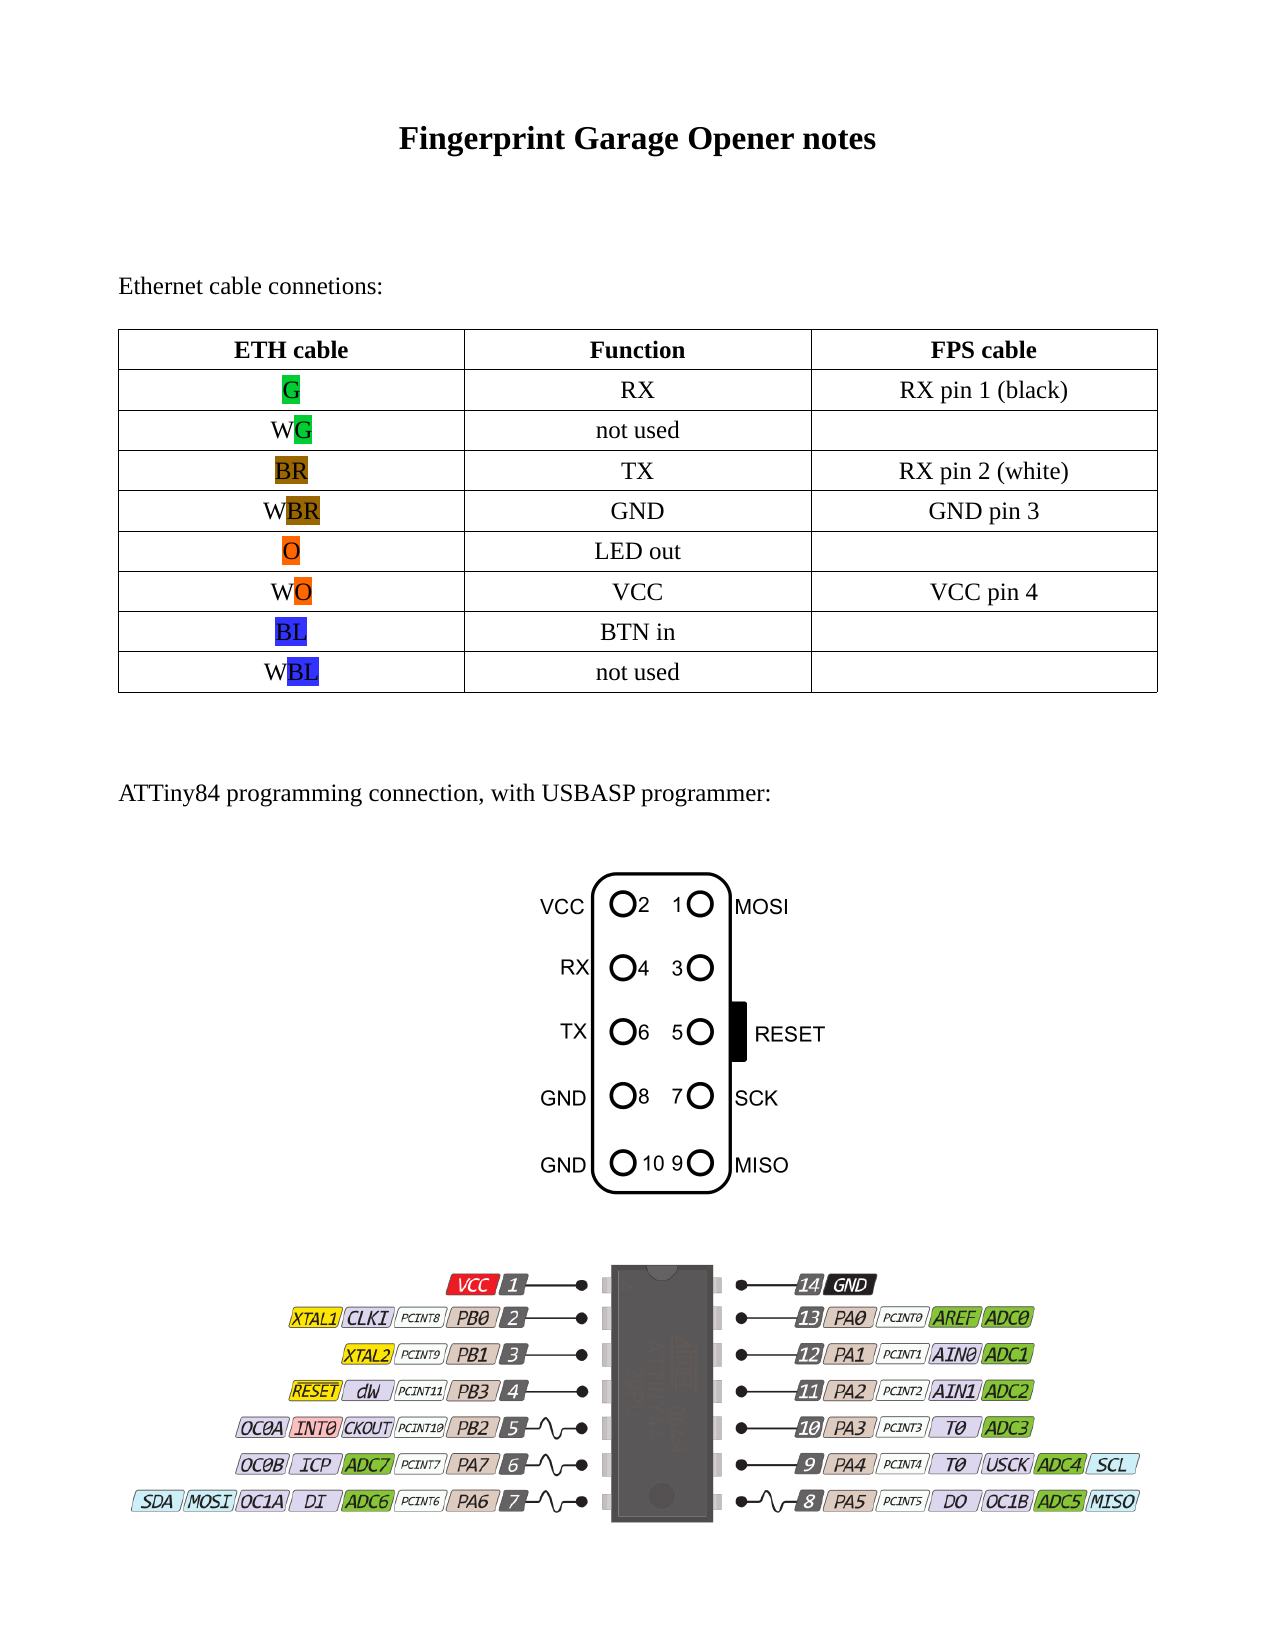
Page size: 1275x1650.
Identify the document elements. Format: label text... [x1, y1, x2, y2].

table_cell GND [465, 491, 811, 531]
table_header ETH cable [119, 330, 464, 369]
table_cell not used [465, 411, 811, 450]
table_cell not used [465, 652, 811, 692]
table_cell LED out [465, 532, 811, 571]
table_cell TX [465, 451, 811, 490]
table_cell VCC pin 4 [812, 572, 1157, 611]
table_cell VCC [465, 572, 811, 611]
picture [534, 867, 833, 1198]
table_cell WG [119, 411, 464, 450]
table_cell WBR [119, 491, 464, 531]
table_cell RX pin 2 (white) [812, 451, 1157, 490]
table_cell [812, 652, 1157, 692]
table_cell [812, 532, 1157, 571]
table_cell BL [119, 612, 464, 651]
table_cell RX pin 1 (black) [812, 370, 1157, 409]
table_cell G [119, 370, 464, 409]
table_cell WBL [119, 652, 464, 692]
table_header Function [465, 330, 811, 369]
text Ethernet cable connetions: [118, 271, 1157, 300]
table_cell [812, 411, 1157, 450]
text ATTiny84 programming connection, with USBASP programmer: [118, 778, 1157, 807]
picture [118, 1251, 1157, 1526]
table_header FPS cable [812, 330, 1157, 369]
table_cell BR [119, 451, 464, 490]
text Fingerprint Garage Opener notes [118, 118, 1157, 156]
table_cell O [119, 532, 464, 571]
table_cell GND pin 3 [812, 491, 1157, 531]
table_cell RX [465, 370, 811, 409]
table_cell BTN in [465, 612, 811, 651]
table_cell WO [119, 572, 464, 611]
table_cell [812, 612, 1157, 651]
